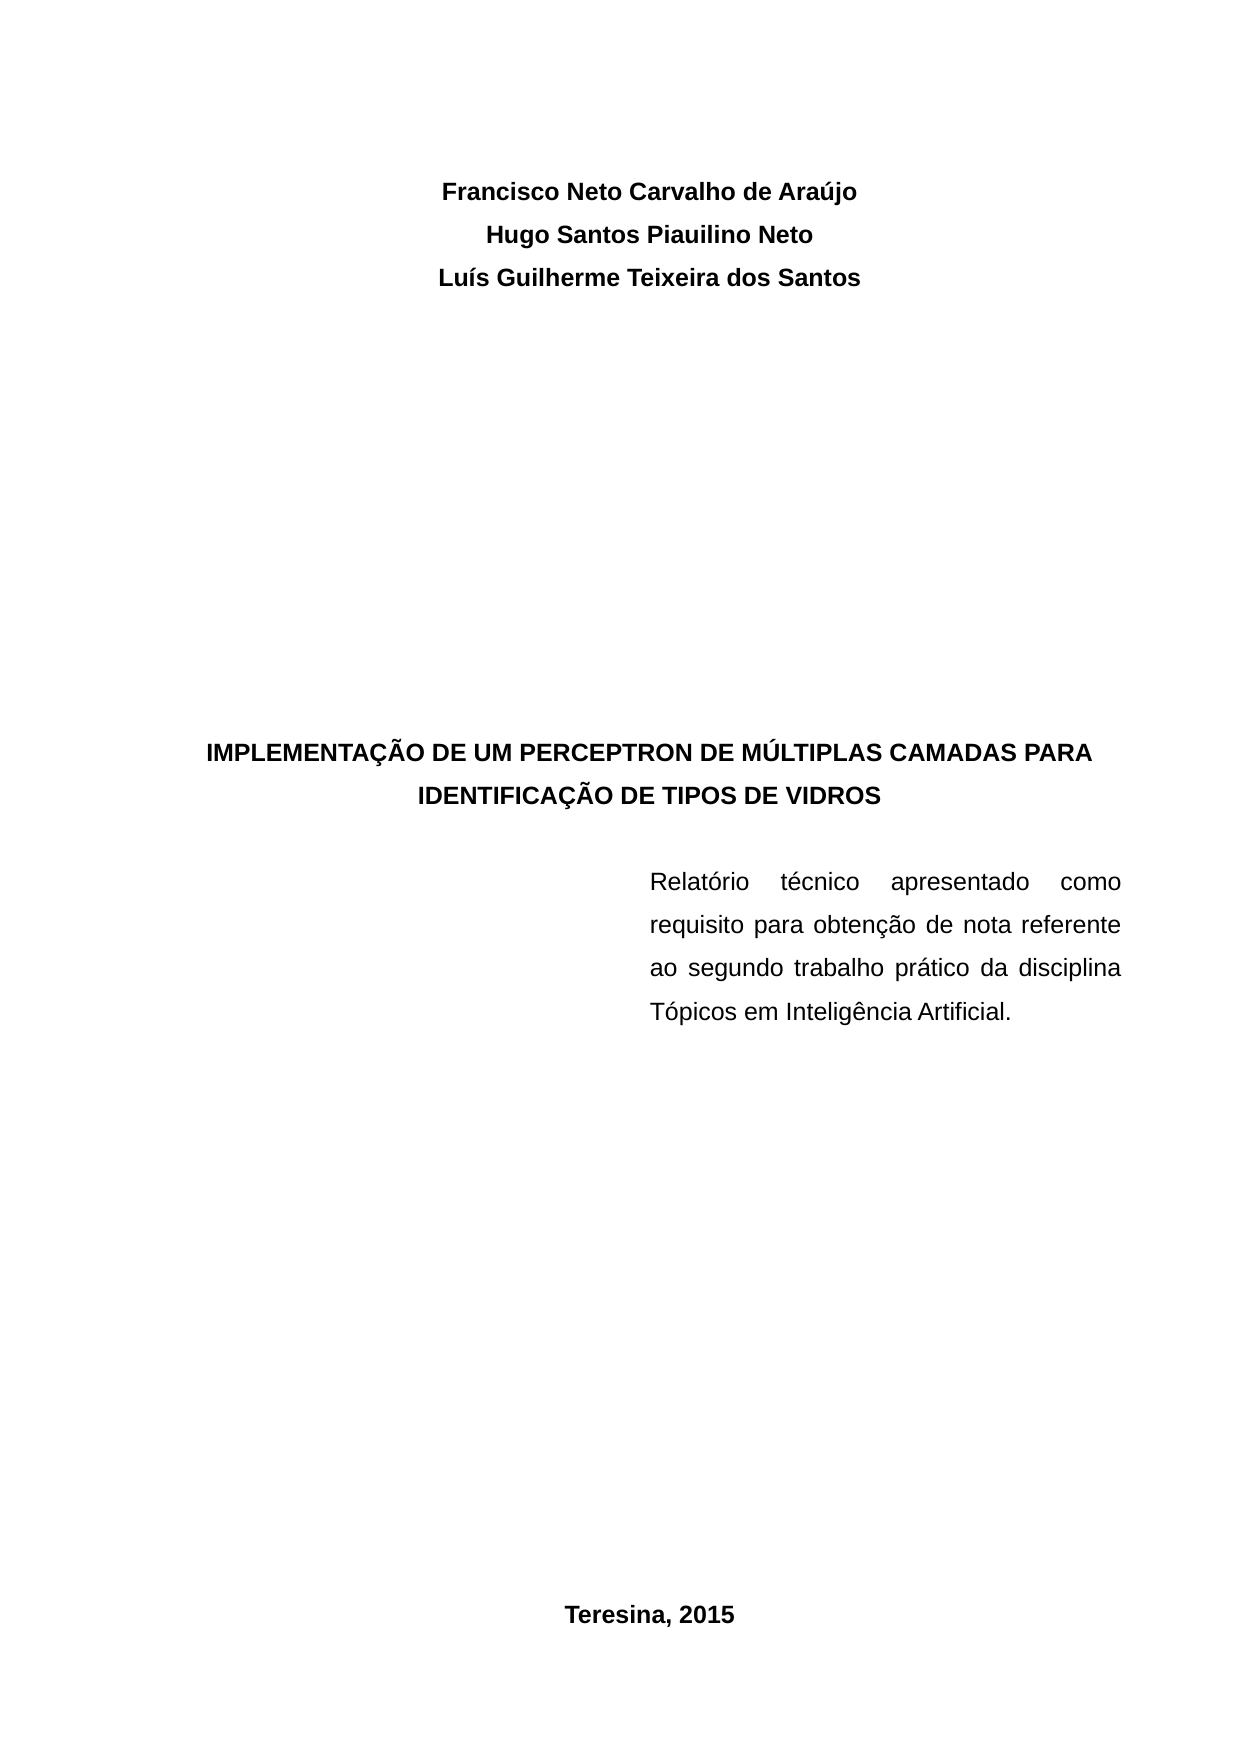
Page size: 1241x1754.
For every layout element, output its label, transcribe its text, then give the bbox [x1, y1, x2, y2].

text Luís Guilherme Teixeira dos Santos [177, 263, 1122, 292]
text IMPLEMENTAÇÃO DE UM PERCEPTRON DE MÚLTIPLAS CAMADAS PARA IDENTIFICAÇÃO DE TIPOS DE VIDROS [177, 738, 1122, 810]
text Teresina, 2015 [177, 1600, 1122, 1629]
text Hugo Santos Piauilino Neto [177, 220, 1122, 249]
text Relatório técnico apresentado como requisito para obtenção de nota referente ao segundo trabalho prático da disciplina Tópicos em Inteligência Artificial. [649, 867, 1122, 1025]
text Francisco Neto Carvalho de Araújo [177, 177, 1122, 206]
